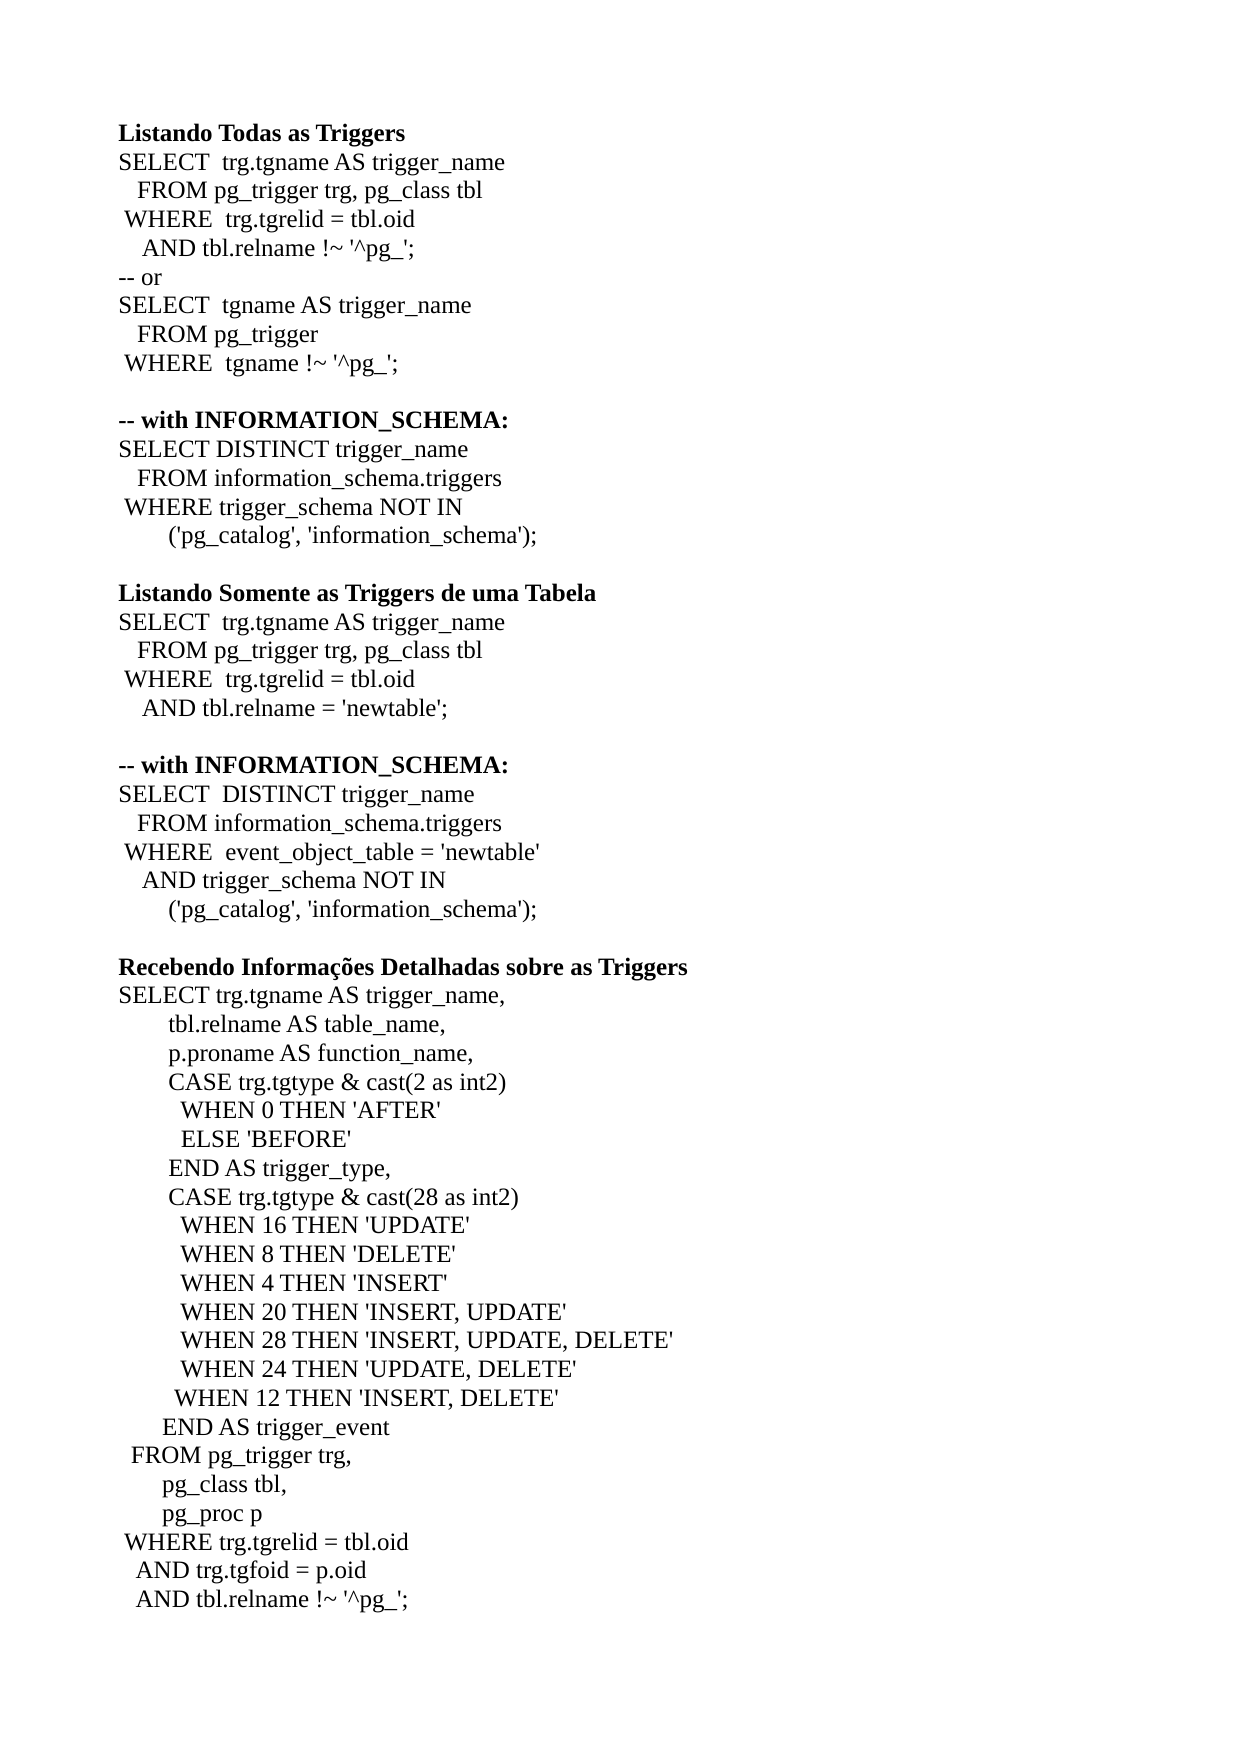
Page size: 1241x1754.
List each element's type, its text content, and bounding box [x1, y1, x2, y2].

text WHERE tgname !~ '^pg_'; [118, 348, 1122, 377]
text ELSE 'BEFORE' [118, 1124, 1122, 1153]
text FROM pg_trigger trg, [118, 1441, 1122, 1469]
text -- with INFORMATION_SCHEMA: [118, 406, 1122, 434]
text FROM information_schema.triggers [118, 463, 1122, 492]
text ('pg_catalog', 'information_schema'); [118, 521, 1122, 549]
text WHEN 4 THEN 'INSERT' [118, 1268, 1122, 1297]
text FROM pg_trigger [118, 319, 1122, 348]
text AND tbl.relname !~ '^pg_'; [118, 233, 1122, 262]
text AND trg.tgfoid = p.oid [118, 1556, 1122, 1584]
text SELECT DISTINCT trigger_name [118, 434, 1122, 463]
text WHERE trigger_schema NOT IN [118, 492, 1122, 521]
text SELECT trg.tgname AS trigger_name, [118, 981, 1122, 1009]
text END AS trigger_type, [118, 1153, 1122, 1182]
text WHERE trg.tgrelid = tbl.oid [118, 664, 1122, 693]
text WHEN 28 THEN 'INSERT, UPDATE, DELETE' [118, 1326, 1122, 1354]
text tbl.relname AS table_name, [118, 1009, 1122, 1038]
text Recebendo Informações Detalhadas sobre as Triggers [118, 952, 1122, 981]
text AND tbl.relname = 'newtable'; [118, 693, 1122, 722]
text WHEN 12 THEN 'INSERT, DELETE' [118, 1383, 1122, 1412]
text END AS trigger_event [118, 1412, 1122, 1441]
text WHEN 8 THEN 'DELETE' [118, 1239, 1122, 1268]
text Listando Todas as Triggers [118, 118, 1122, 147]
text AND trigger_schema NOT IN [118, 866, 1122, 894]
text Listando Somente as Triggers de uma Tabela [118, 578, 1122, 607]
text ('pg_catalog', 'information_schema'); [118, 894, 1122, 923]
text SELECT tgname AS trigger_name [118, 291, 1122, 319]
text WHEN 20 THEN 'INSERT, UPDATE' [118, 1297, 1122, 1326]
text WHEN 0 THEN 'AFTER' [118, 1096, 1122, 1124]
text FROM information_schema.triggers [118, 808, 1122, 837]
text WHEN 24 THEN 'UPDATE, DELETE' [118, 1354, 1122, 1383]
text WHERE event_object_table = 'newtable' [118, 837, 1122, 866]
text SELECT trg.tgname AS trigger_name [118, 607, 1122, 636]
text FROM pg_trigger trg, pg_class tbl [118, 176, 1122, 204]
text -- with INFORMATION_SCHEMA: [118, 751, 1122, 779]
text AND tbl.relname !~ '^pg_'; [118, 1584, 1122, 1613]
text pg_proc p [118, 1498, 1122, 1527]
text WHERE trg.tgrelid = tbl.oid [118, 204, 1122, 233]
text SELECT DISTINCT trigger_name [118, 779, 1122, 808]
text CASE trg.tgtype & cast(28 as int2) [118, 1182, 1122, 1211]
text CASE trg.tgtype & cast(2 as int2) [118, 1067, 1122, 1096]
text -- or [118, 262, 1122, 291]
text WHERE trg.tgrelid = tbl.oid [118, 1527, 1122, 1556]
text FROM pg_trigger trg, pg_class tbl [118, 636, 1122, 664]
text WHEN 16 THEN 'UPDATE' [118, 1211, 1122, 1239]
text p.proname AS function_name, [118, 1038, 1122, 1067]
text pg_class tbl, [118, 1469, 1122, 1498]
text SELECT trg.tgname AS trigger_name [118, 147, 1122, 176]
